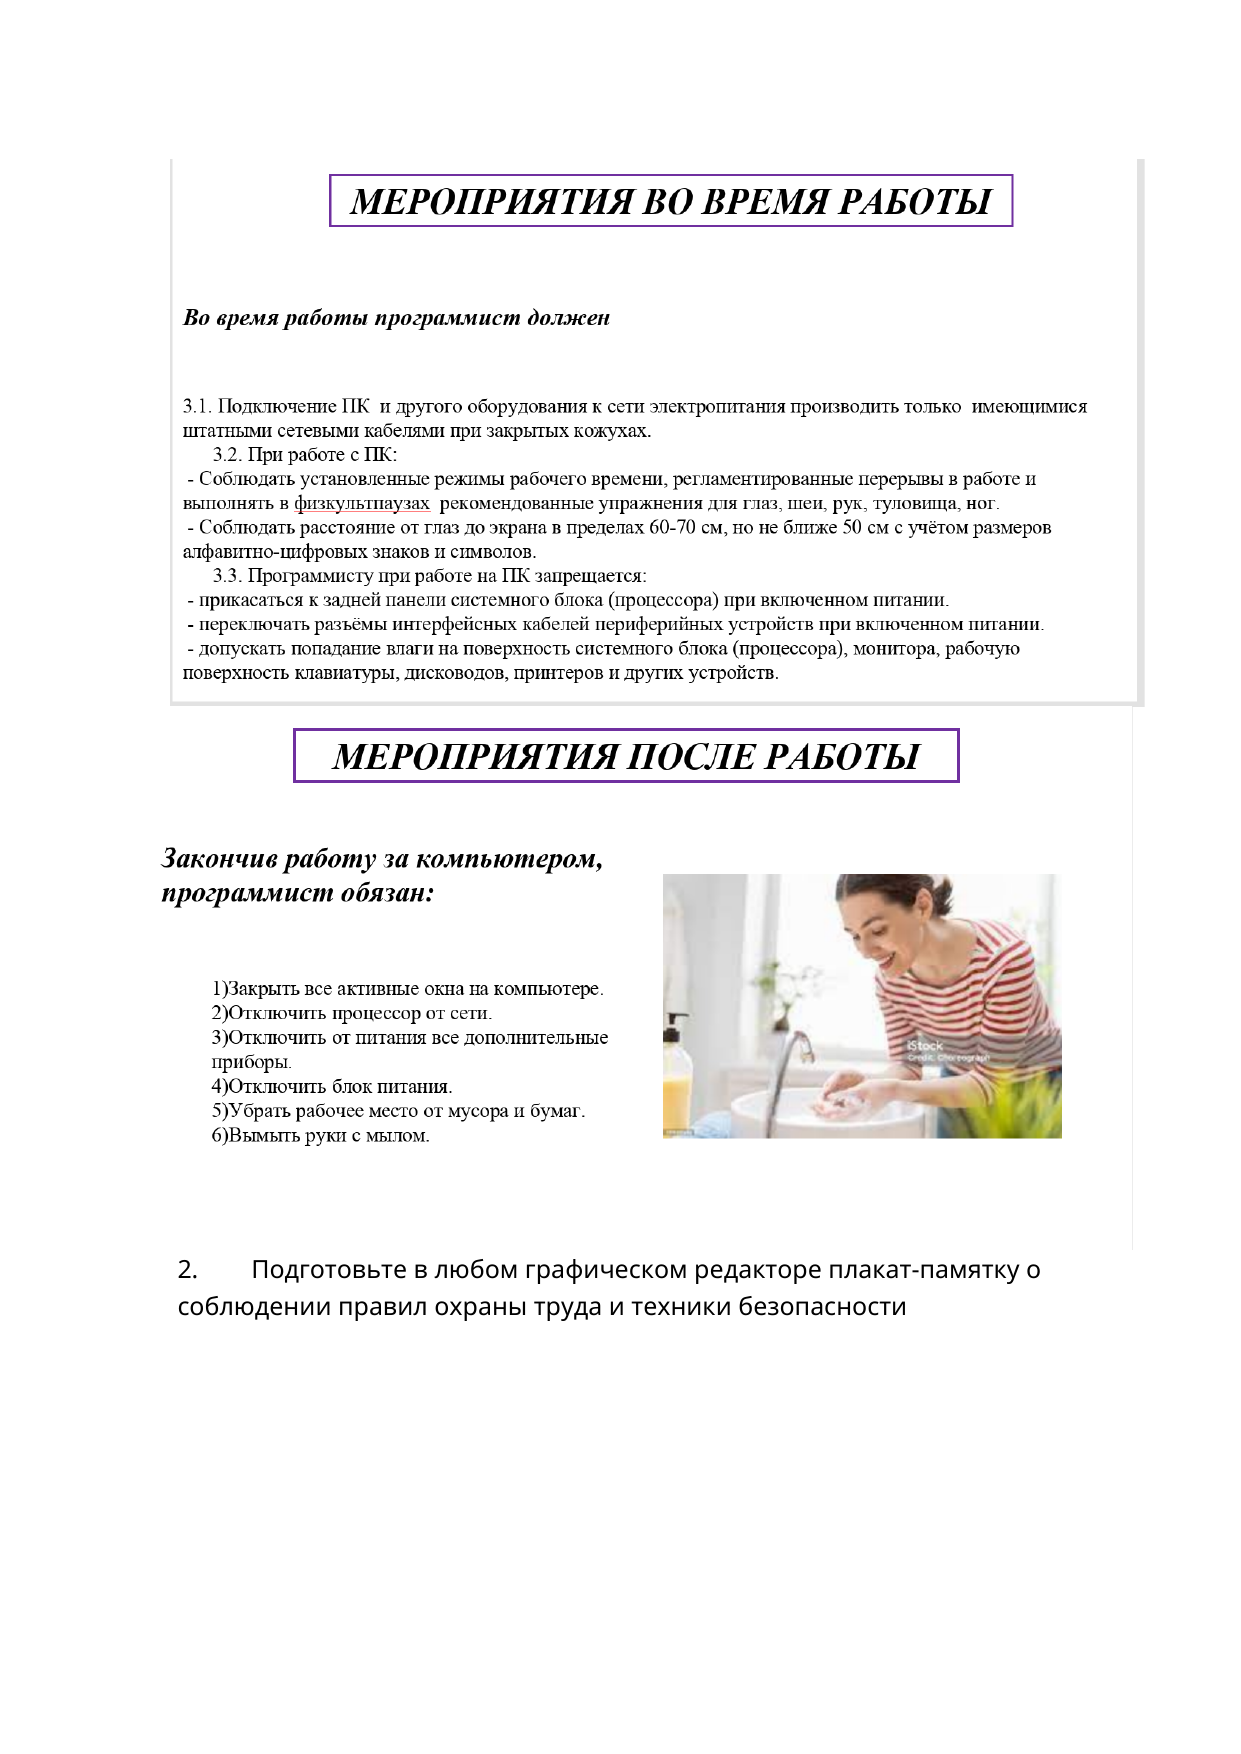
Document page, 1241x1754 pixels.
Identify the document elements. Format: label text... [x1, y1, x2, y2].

picture [158, 159, 1145, 1250]
list Подготовьте в любом графическом редакторе плакат-памятку о соблюдении правил охраны труда и техники безопасности [177, 155, 1152, 1323]
